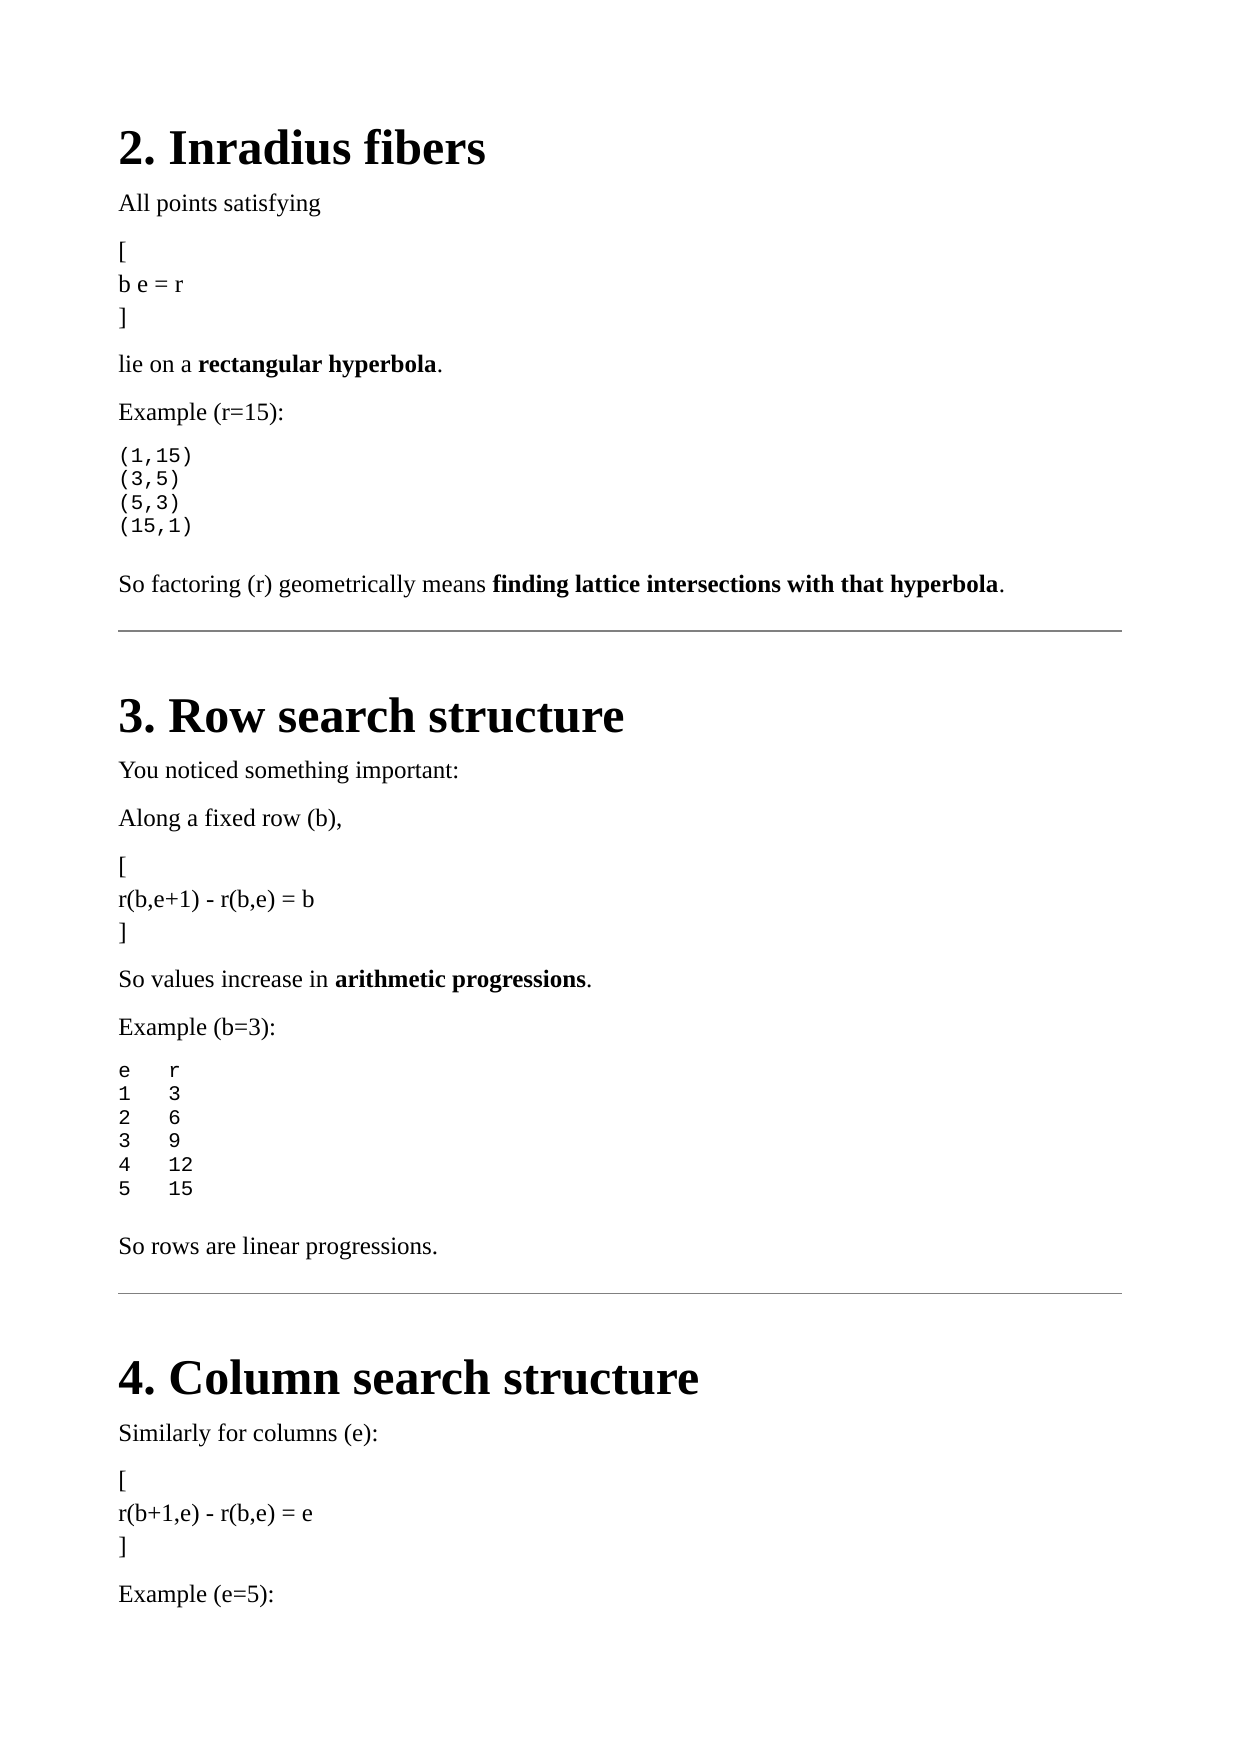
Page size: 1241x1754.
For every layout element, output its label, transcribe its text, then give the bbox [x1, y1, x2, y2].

text 5 15 [118, 1178, 1122, 1201]
text Example (e=5): [118, 1579, 1122, 1608]
subtitle 4. Column search structure [118, 1348, 1122, 1405]
text All points satisfying [118, 188, 1122, 217]
text (15,1) [118, 516, 1122, 539]
text 2 6 [118, 1107, 1122, 1131]
text (1,15) [118, 444, 1122, 468]
subtitle 3. Row search structure [118, 686, 1122, 743]
text Example (b=3): [118, 1012, 1122, 1041]
text So factoring (r) geometrically means finding lattice intersections with that hyperbola. [118, 569, 1122, 597]
text Example (r=15): [118, 397, 1122, 426]
text 1 3 [118, 1083, 1122, 1107]
text 4 12 [118, 1154, 1122, 1178]
text You noticed something important: [118, 756, 1122, 784]
text 3 9 [118, 1131, 1122, 1154]
subtitle 2. Inradius fibers [118, 118, 1122, 176]
text Along a fixed row (b), [118, 803, 1122, 832]
text (5,3) [118, 492, 1122, 516]
text [ b e = r ] [118, 236, 1122, 331]
text So values increase in arithmetic progressions. [118, 964, 1122, 993]
text [ r(b+1,e) - r(b,e) = e ] [118, 1465, 1122, 1560]
text [ r(b,e+1) - r(b,e) = b ] [118, 851, 1122, 946]
text e r [118, 1059, 1122, 1083]
text Similarly for columns (e): [118, 1418, 1122, 1447]
text So rows are linear progressions. [118, 1231, 1122, 1260]
text (3,5) [118, 468, 1122, 492]
text lie on a rectangular hyperbola. [118, 349, 1122, 378]
